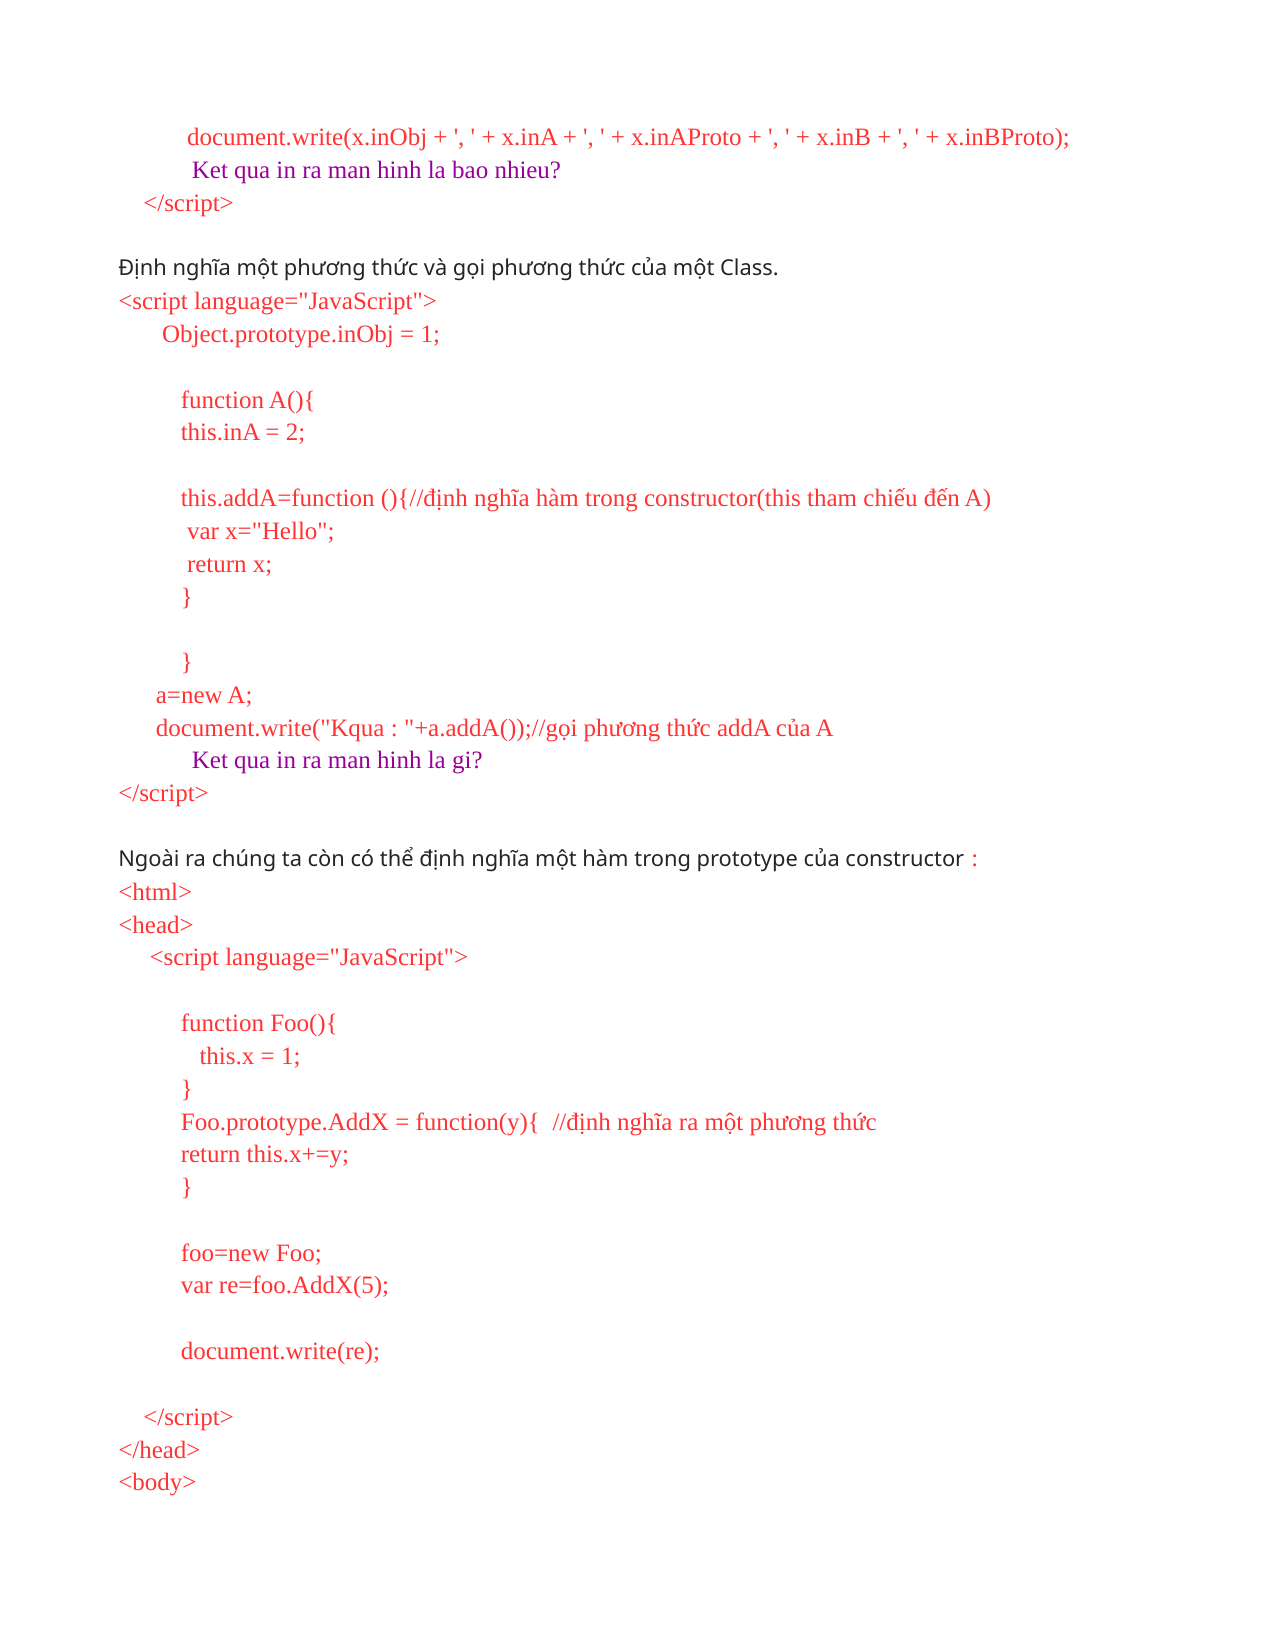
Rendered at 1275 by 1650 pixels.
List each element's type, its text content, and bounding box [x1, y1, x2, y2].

text return x; [118, 545, 1157, 577]
text var x="Hello"; [118, 512, 1157, 545]
text Định nghĩa một phương thức và gọi phương thức của một Class. [118, 249, 1157, 282]
text </script> [118, 184, 1157, 217]
text <body> [118, 1463, 1157, 1496]
text <script language="JavaScript"> [118, 282, 1157, 315]
text } [118, 1168, 1157, 1201]
text var re=foo.AddX(5); [118, 1267, 1157, 1299]
text document.write(re); [118, 1332, 1157, 1365]
text Foo.prototype.AddX = function(y){ //định nghĩa ra một phương thức [118, 1102, 1157, 1135]
text document.write(x.inObj + ', ' + x.inA + ', ' + x.inAProto + ', ' + x.inB + ', ' + x.inBProto); [118, 118, 1157, 151]
text this.x = 1; [118, 1037, 1157, 1070]
text } [118, 577, 1157, 610]
text function Foo(){ [118, 1004, 1157, 1037]
text </head> [118, 1431, 1157, 1463]
text Object.prototype.inObj = 1; [118, 315, 1157, 348]
text <head> [118, 906, 1157, 938]
text Ket qua in ra man hinh la bao nhieu? [118, 151, 1157, 184]
text a=new A; [118, 676, 1157, 709]
text return this.x+=y; [118, 1135, 1157, 1168]
text <html> [118, 873, 1157, 906]
text } [118, 1070, 1157, 1102]
text <script language="JavaScript"> [118, 938, 1157, 971]
text foo=new Foo; [118, 1234, 1157, 1267]
text this.inA = 2; [118, 413, 1157, 446]
text </script> [118, 1398, 1157, 1431]
text document.write("Kqua : "+a.addA());//gọi phương thức addA của A [118, 709, 1157, 742]
text } [118, 643, 1157, 676]
text Ket qua in ra man hinh la gi? [118, 742, 1157, 774]
text </script> [118, 774, 1157, 807]
text Ngoài ra chúng ta còn có thể định nghĩa một hàm trong prototype của constructor : [118, 840, 1157, 873]
text function A(){ [118, 381, 1157, 413]
text this.addA=function (){//định nghĩa hàm trong constructor(this tham chiếu đến A) [118, 479, 1157, 512]
